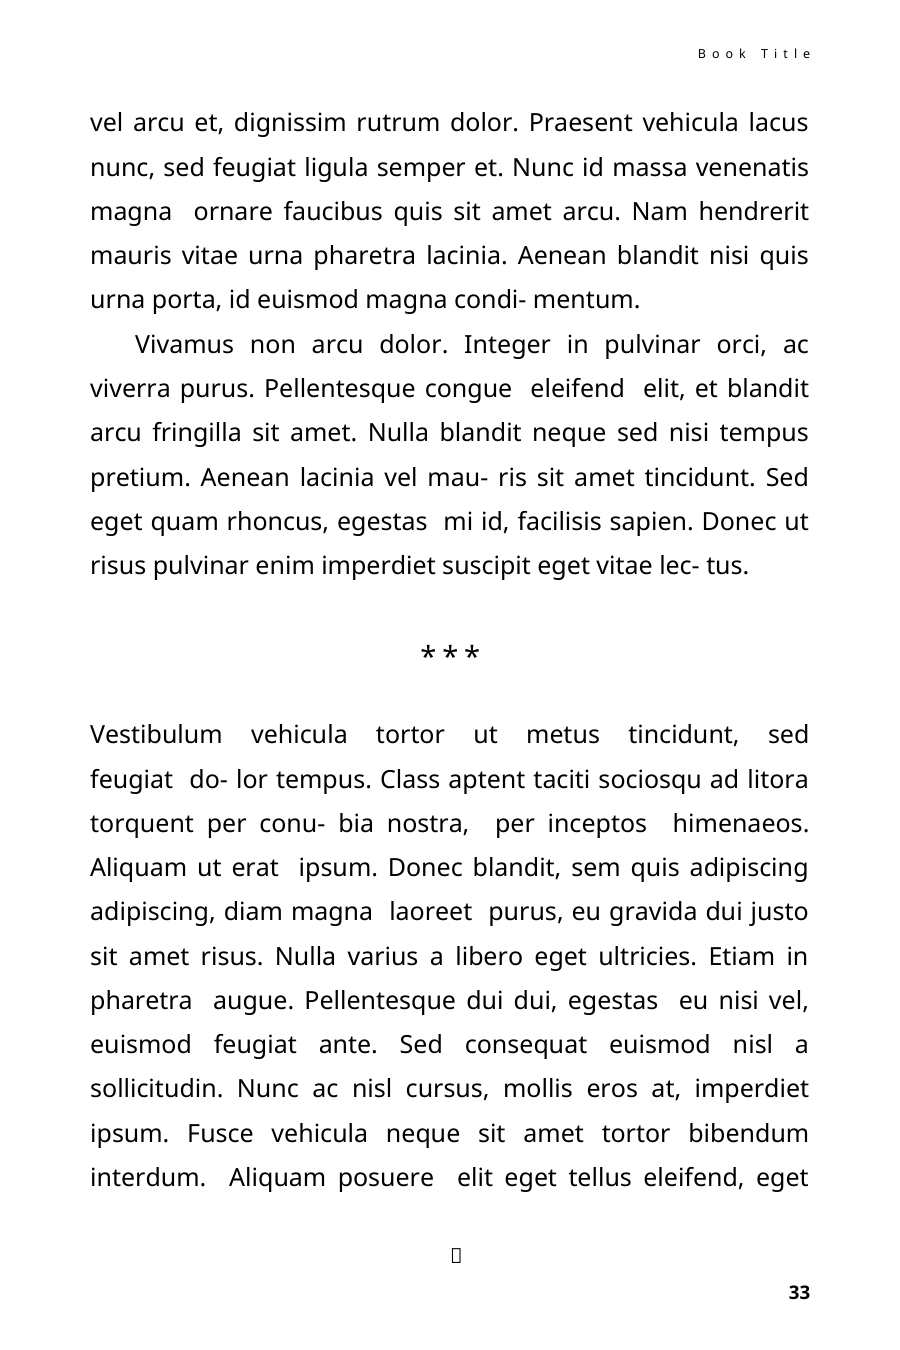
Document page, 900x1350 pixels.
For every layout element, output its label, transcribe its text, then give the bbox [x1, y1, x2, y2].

text vel arcu et, dignissim rutrum dolor. Praesent vehicula lacus nunc, sed feugiat ligula semper et. Nunc id massa venenatis magna ornare faucibus quis sit amet arcu. Nam hendrerit mauris vitae urna pharetra lacinia. Aenean blandit nisi quis urna porta, id euismod magna condi- mentum. [90, 105, 810, 316]
text *** [90, 636, 810, 676]
text Vestibulum vehicula tortor ut metus tincidunt, sed feugiat do- lor tempus. Class aptent taciti sociosqu ad litora torquent per conu- bia nostra, per inceptos himenaeos. Aliquam ut erat ipsum. Donec blandit, sem quis adipiscing adipiscing, diam magna laoreet purus, eu gravida dui justo sit amet risus. Nulla varius a libero eget ultricies. Etiam in pharetra augue. Pellentesque dui dui, egestas eu nisi vel, euismod feugiat ante. Sed consequat euismod nisl a sollicitudin. Nunc ac nisl cursus, mollis eros at, imperdiet ipsum. Fusce vehicula neque sit amet tortor bibendum interdum. Aliquam posuere elit eget tellus eleifend, eget [90, 717, 810, 1194]
text Vivamus non arcu dolor. Integer in pulvinar orci, ac viverra purus. Pellentesque congue eleifend elit, et blandit arcu fringilla sit amet. Nulla blandit neque sed nisi tempus pretium. Aenean lacinia vel mau- ris sit amet tincidunt. Sed eget quam rhoncus, egestas mi id, facilisis sapien. Donec ut risus pulvinar enim imperdiet suscipit eget vitae lec- tus. [90, 326, 810, 582]
